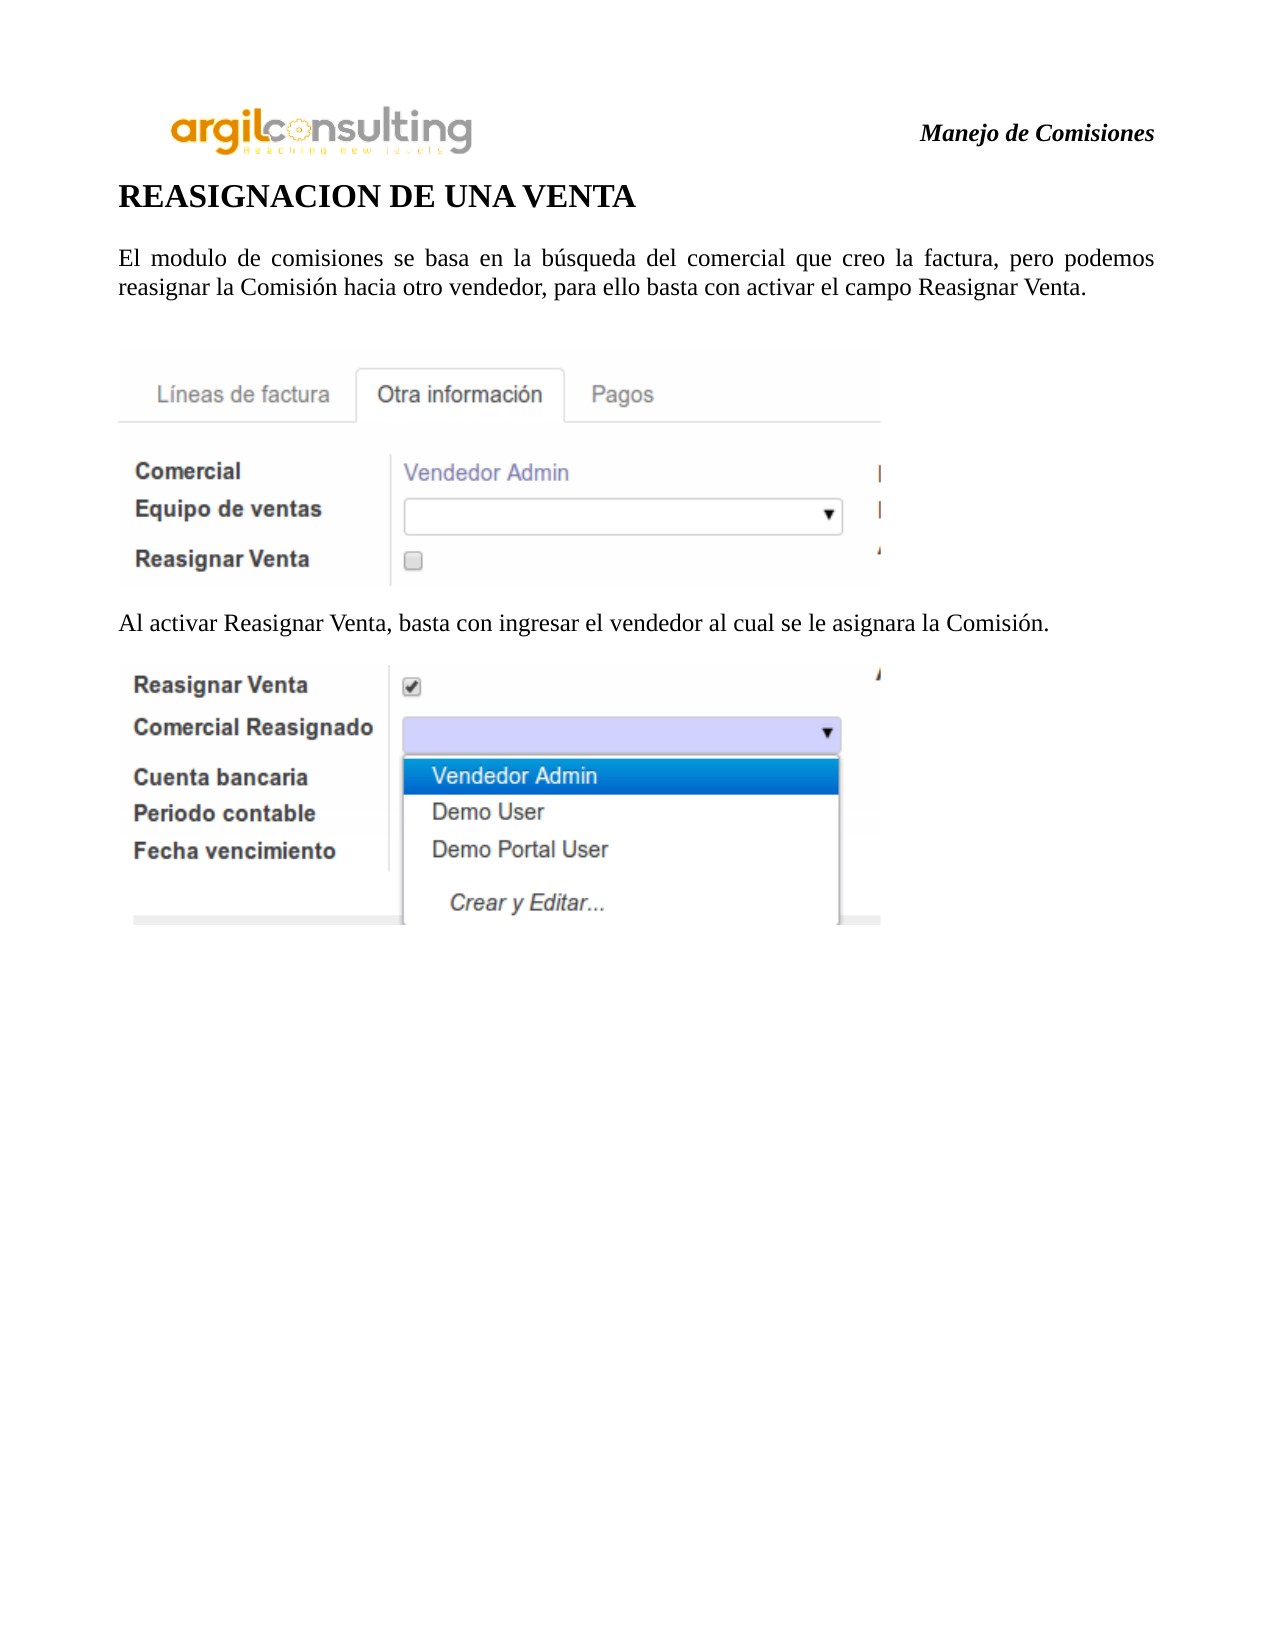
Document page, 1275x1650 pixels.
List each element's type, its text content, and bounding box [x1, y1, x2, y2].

picture [153, 99, 487, 161]
text Al activar Reasignar Venta, basta con ingresar el vendedor al cual se le asignara la Comisión. [118, 608, 1157, 636]
picture [118, 329, 881, 586]
picture [118, 665, 881, 925]
text El modulo de comisiones se basa en la búsqueda del comercial que creo la factura, pero podemos reasignar la Comisión hacia otro vendedor, para ello basta con activar el campo Reasignar Venta. [118, 243, 1157, 301]
text REASIGNACION DE UNA VENTA [118, 176, 1157, 215]
